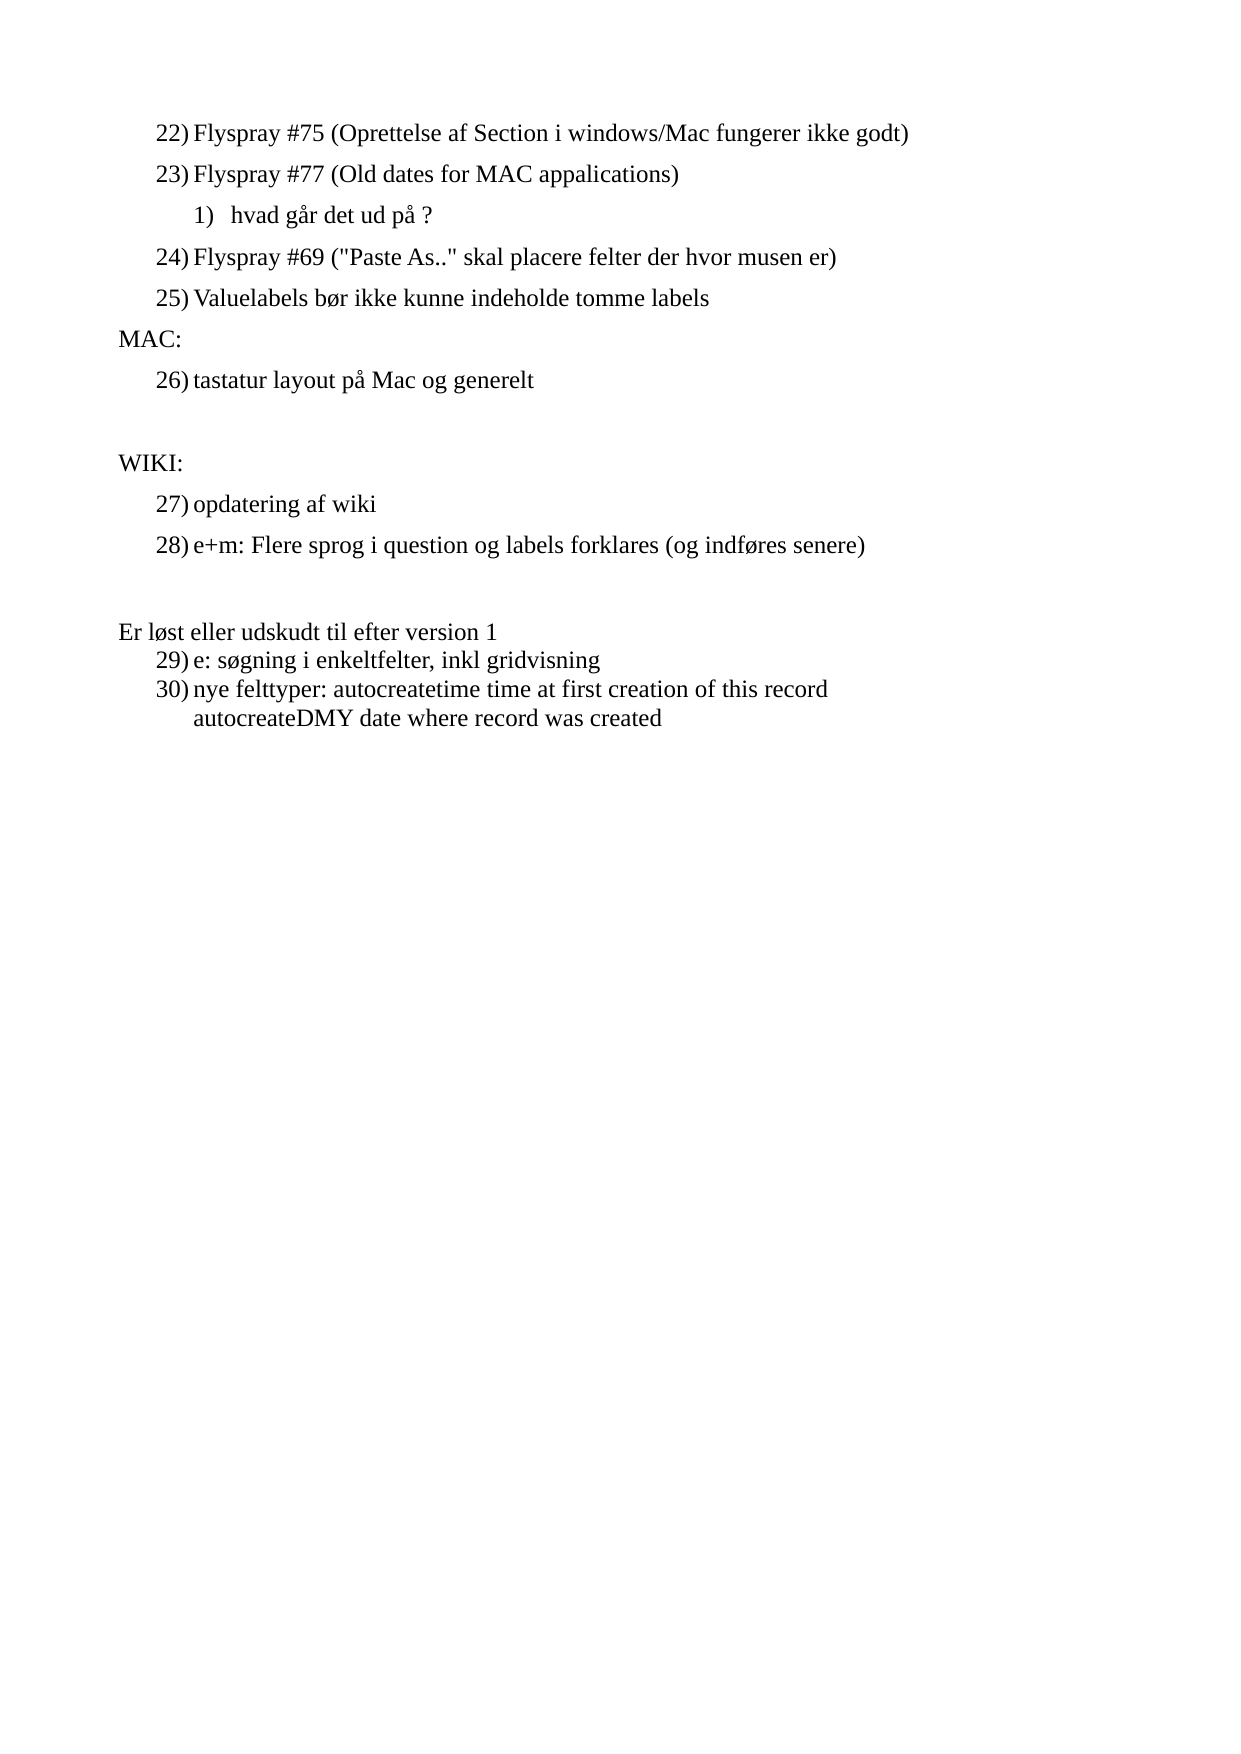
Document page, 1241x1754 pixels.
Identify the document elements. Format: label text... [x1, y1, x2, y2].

text WIKI: [118, 448, 1122, 477]
list tastatur layout på Mac og generelt [156, 366, 1122, 394]
list e: søgning i enkeltfelter, inkl gridvisning [156, 646, 1122, 674]
list nye felttyper: autocreatetime time at first creation of this record autocreateDMY date where record was created [156, 674, 1122, 732]
text Er løst eller udskudt til efter version 1 [118, 617, 1122, 646]
text MAC: [118, 324, 1122, 353]
list hvad går det ud på ? [193, 201, 1122, 229]
list e+m: Flere sprog i question og labels forklares (og indføres senere) [156, 531, 1122, 559]
list Flyspray #69 ("Paste As.." skal placere felter der hvor musen er) [156, 242, 1122, 271]
list Flyspray #77 (Old dates for MAC appalications) [156, 159, 1122, 188]
list opdatering af wiki [156, 489, 1122, 518]
list Valuelabels bør ikke kunne indeholde tomme labels [156, 283, 1122, 312]
list Flyspray #75 (Oprettelse af Section i windows/Mac fungerer ikke godt) [156, 118, 1122, 147]
